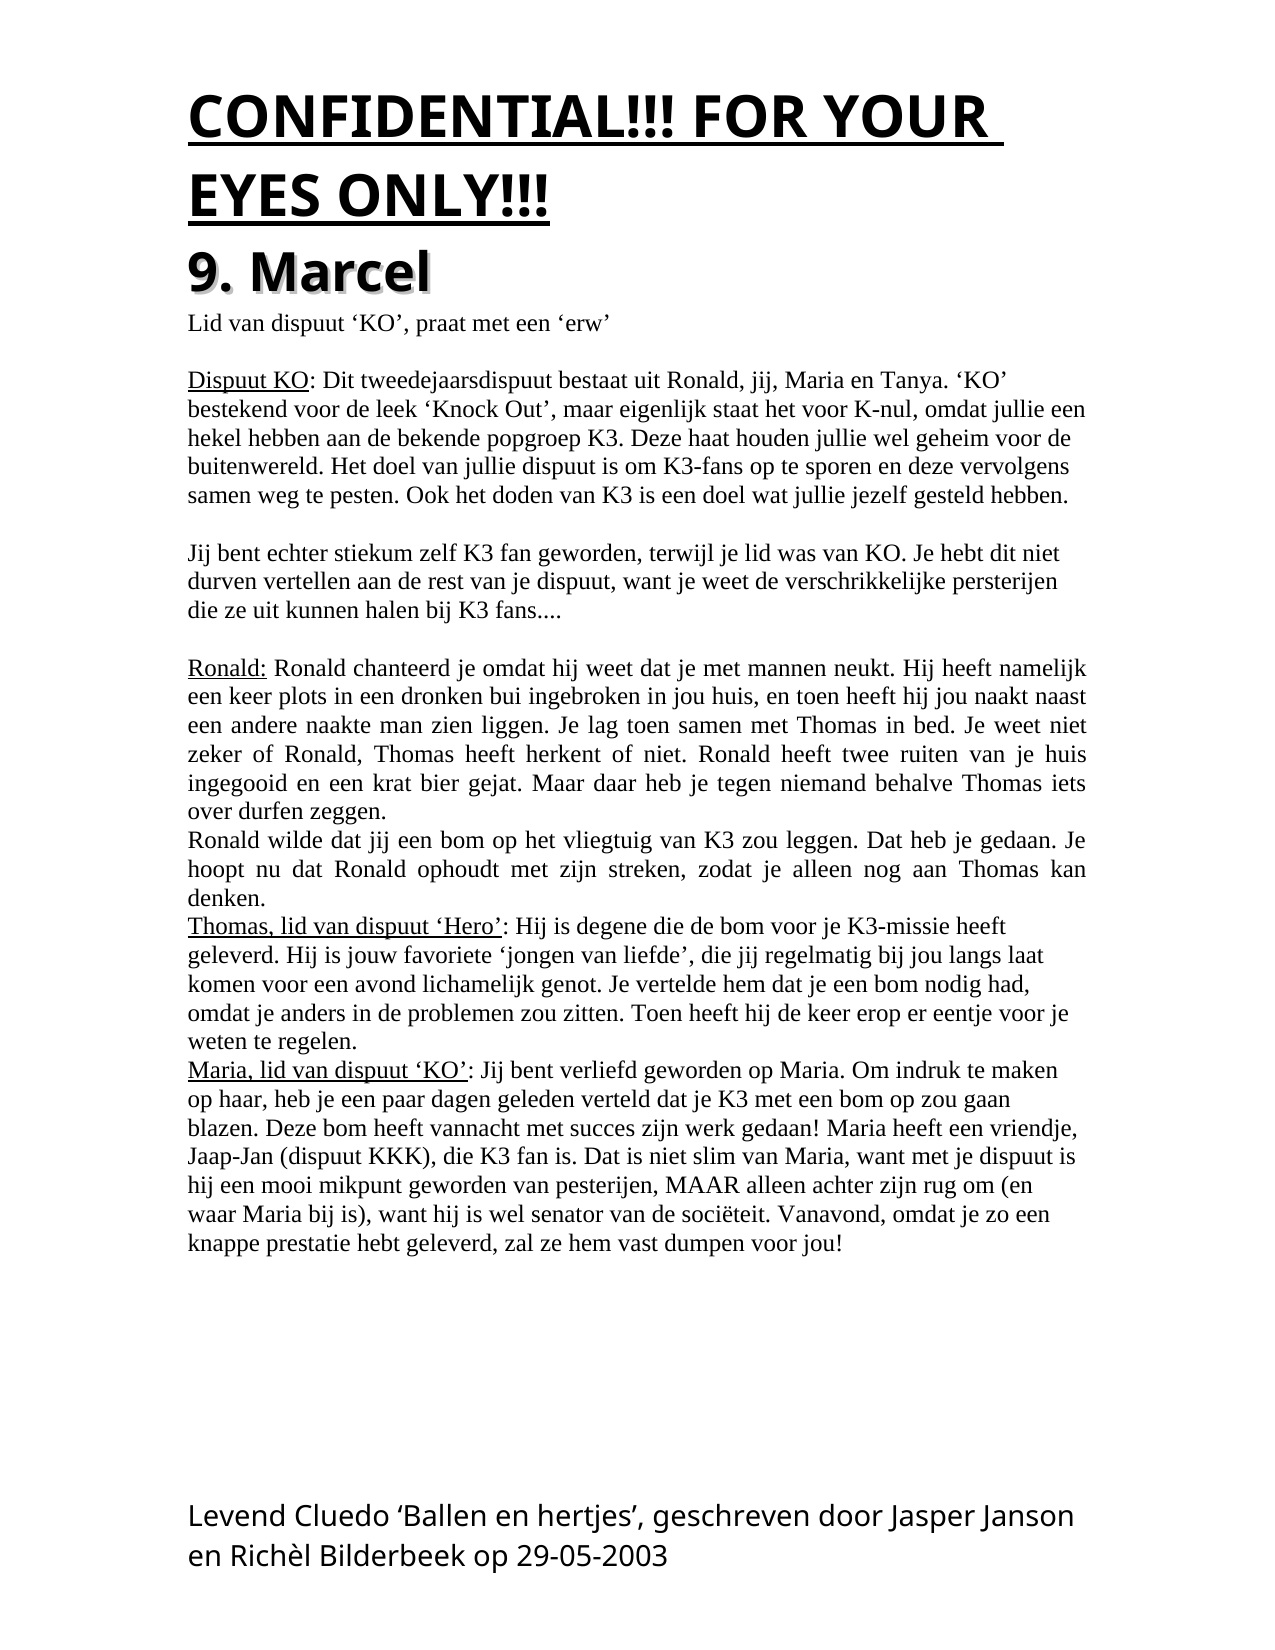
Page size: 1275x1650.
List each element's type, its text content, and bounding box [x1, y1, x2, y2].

text Thomas, lid van dispuut ‘Hero’: Hij is degene die de bom voor je K3-missie heeft geleverd. Hij is jouw favoriete ‘jongen van liefde’, die jij regelmatig bij jou langs laat komen voor een avond lichamelijk genot. Je vertelde hem dat je een bom nodig had, omdat je anders in de problemen zou zitten. Toen heeft hij de keer erop er eentje voor je weten te regelen. [187, 911, 1087, 1055]
text Ronald wilde dat jij een bom op het vliegtuig van K3 zou leggen. Dat heb je gedaan. Je hoopt nu dat Ronald ophoudt met zijn streken, zodat je alleen nog aan Thomas kan denken. [187, 825, 1087, 911]
text Lid van dispuut ‘KO’, praat met een ‘erw’ [187, 308, 1087, 336]
text Maria, lid van dispuut ‘KO’: Jij bent verliefd geworden op Maria. Om indruk te maken op haar, heb je een paar dagen geleden verteld dat je K3 met een bom op zou gaan blazen. Deze bom heeft vannacht met succes zijn werk gedaan! Maria heeft een vriendje, Jaap-Jan (dispuut KKK), die K3 fan is. Dat is niet slim van Maria, want met je dispuut is hij een mooi mikpunt geworden van pesterijen, MAAR alleen achter zijn rug om (en waar Maria bij is), want hij is wel senator van de sociëteit. Vanavond, omdat je zo een knappe prestatie hebt geleverd, zal ze hem vast dumpen voor jou! [187, 1055, 1087, 1256]
text Ronald: Ronald chanteerd je omdat hij weet dat je met mannen neukt. Hij heeft namelijk een keer plots in een dronken bui ingebroken in jou huis, en toen heeft hij jou naakt naast een andere naakte man zien liggen. Je lag toen samen met Thomas in bed. Je weet niet zeker of Ronald, Thomas heeft herkent of niet. Ronald heeft twee ruiten van je huis ingegooid en een krat bier gejat. Maar daar heb je tegen niemand behalve Thomas iets over durfen zeggen. [187, 653, 1087, 825]
subtitle 9. Marcel [187, 234, 1087, 308]
text Dispuut KO: Dit tweedejaarsdispuut bestaat uit Ronald, jij, Maria en Tanya. ‘KO’ bestekend voor de leek ‘Knock Out’, maar eigenlijk staat het voor K-nul, omdat jullie een hekel hebben aan de bekende popgroep K3. Deze haat houden jullie wel geheim voor de buitenwereld. Het doel van jullie dispuut is om K3-fans op te sporen en deze vervolgens samen weg te pesten. Ook het doden van K3 is een doel wat jullie jezelf gesteld hebben. [187, 365, 1087, 509]
text Jij bent echter stiekum zelf K3 fan geworden, terwijl je lid was van KO. Je hebt dit niet durven vertellen aan de rest van je dispuut, want je weet de verschrikkelijke persterijen die ze uit kunnen halen bij K3 fans.... [187, 538, 1087, 624]
